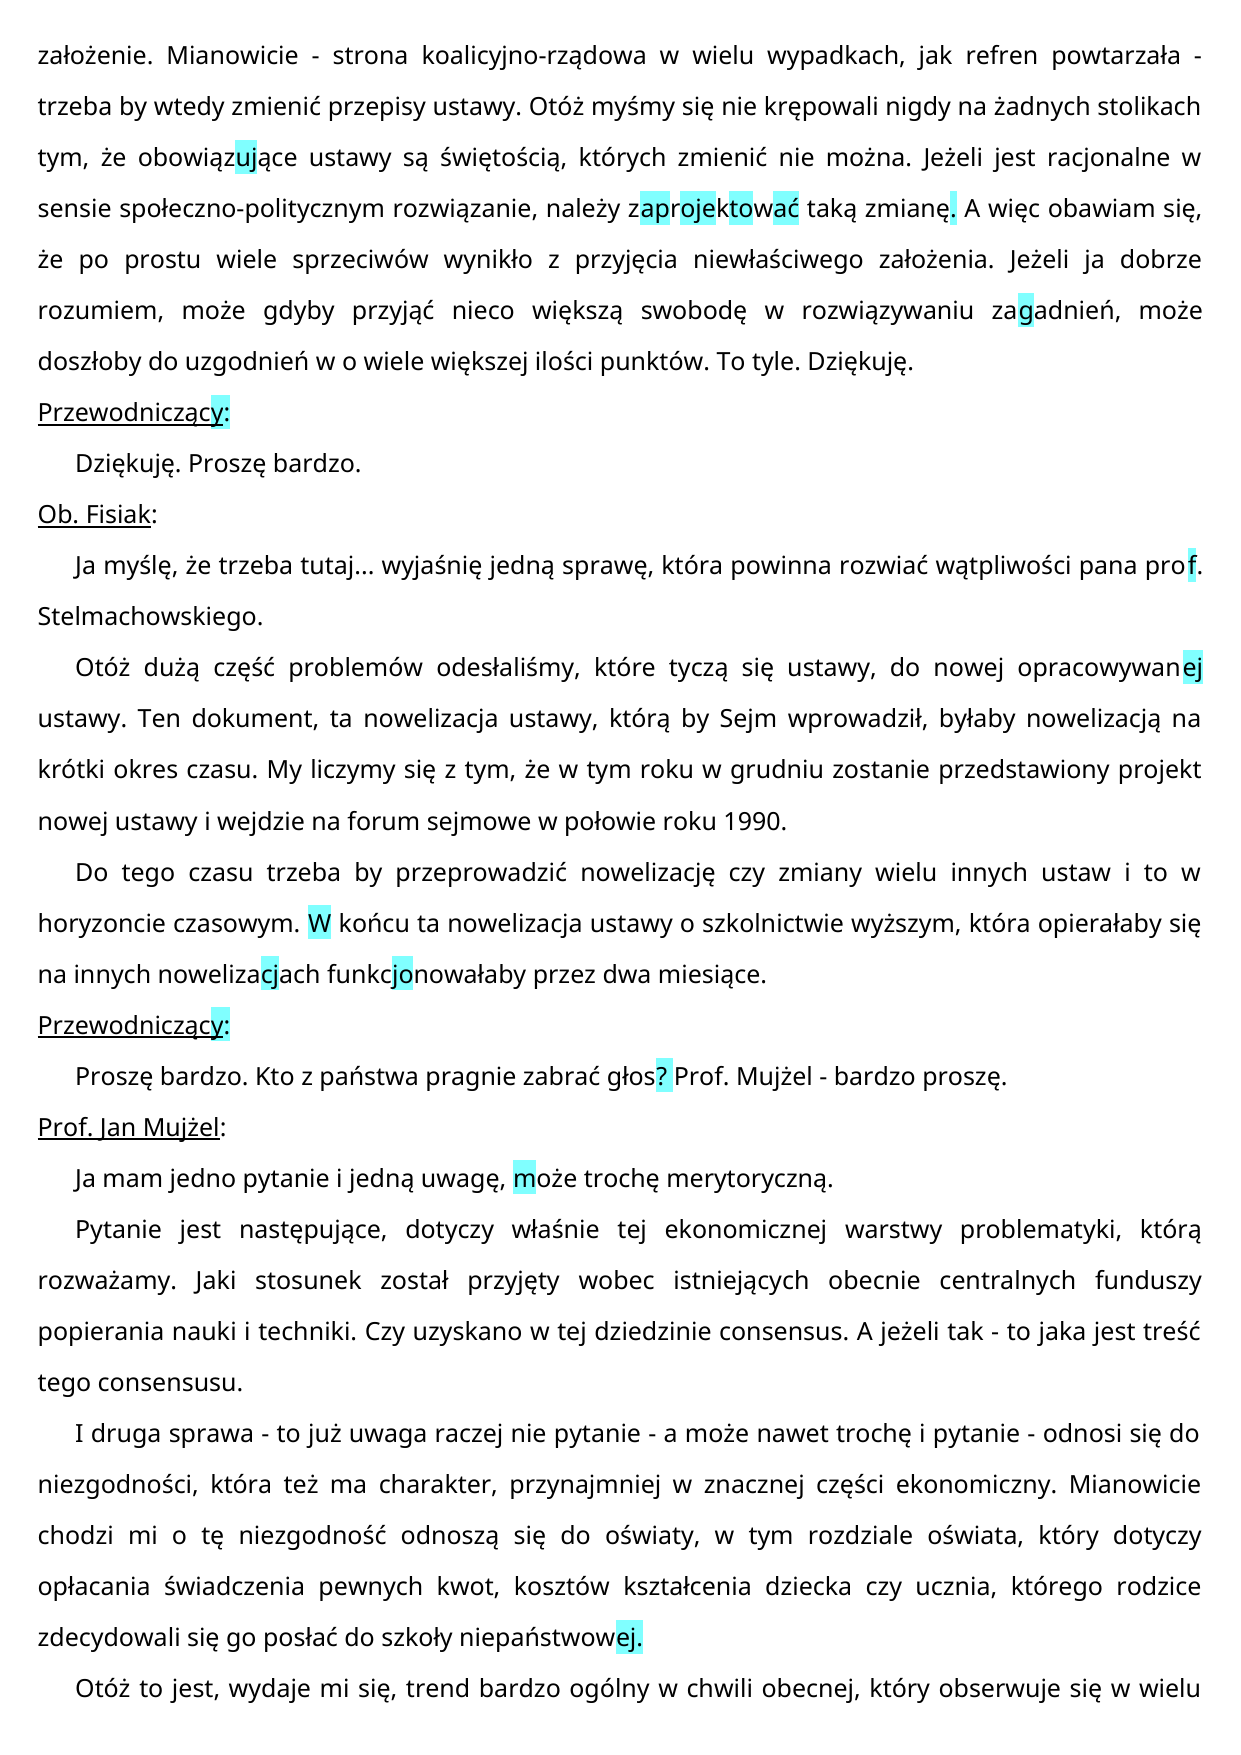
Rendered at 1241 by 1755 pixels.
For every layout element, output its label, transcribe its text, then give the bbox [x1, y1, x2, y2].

text założenie. Mianowicie - strona koalicyjno-rządowa w wielu wypadkach, jak refren powtarzała - trzeba by wtedy zmienić przepisy ustawy. Otóż myśmy się nie krępowali nigdy na żadnych stolikach tym, że obowiązujące ustawy są świętością, których zmienić nie można. Jeżeli jest racjonalne w sensie społeczno-politycznym rozwiązanie, należy zaprojektować taką zmianę. A więc obawiam się, że po prostu wiele sprzeciwów wynikło z przyjęcia niewłaściwego założenia. Jeżeli ja dobrze rozumiem, może gdyby przyjąć nieco większą swobodę w rozwiązywaniu zagadnień, może doszłoby do uzgodnień w o wiele większej ilości punktów. To tyle. Dziękuję. [37, 37, 1203, 378]
text Ja myślę, że trzeba tutaj... wyjaśnię jedną sprawę, która powinna rozwiać wątpliwości pana prof. Stelmachowskiego. [37, 548, 1203, 633]
text Otóż to jest, wydaje mi się, trend bardzo ogólny w chwili obecnej, który obserwuje się w wielu [37, 1671, 1203, 1705]
text Przewodniczący: [37, 395, 1203, 429]
text Ja mam jedno pytanie i jedną uwagę, może trochę merytoryczną. [37, 1160, 1203, 1194]
text Pytanie jest następujące, dotyczy właśnie tej ekonomicznej warstwy problematyki, którą rozważamy. Jaki stosunek został przyjęty wobec istniejących obecnie centralnych funduszy popierania nauki i techniki. Czy uzyskano w tej dziedzinie consensus. A jeżeli tak - to jaka jest treść tego consensusu. [37, 1211, 1203, 1399]
text Proszę bardzo. Kto z państwa pragnie zabrać głos? Prof. Mujżel - bardzo proszę. [37, 1058, 1203, 1092]
text Przewodniczący: [37, 1007, 1203, 1041]
text Prof. Jan Mujżel: [37, 1109, 1203, 1143]
text I druga sprawa - to już uwaga raczej nie pytanie - a może nawet trochę i pytanie - odnosi się do niezgodności, która też ma charakter, przynajmniej w znacznej części ekonomiczny. Mianowicie chodzi mi o tę niezgodność odnoszą się do oświaty, w tym rozdziale oświata, który dotyczy opłacania świadczenia pewnych kwot, kosztów kształcenia dziecka czy ucznia, którego rodzice zdecydowali się go posłać do szkoły niepaństwowej. [37, 1416, 1203, 1654]
text Do tego czasu trzeba by przeprowadzić nowelizację czy zmiany wielu innych ustaw i to w horyzoncie czasowym. W końcu ta nowelizacja ustawy o szkolnictwie wyższym, która opierałaby się na innych nowelizacjach funkcjonowałaby przez dwa miesiące. [37, 854, 1203, 990]
text Otóż dużą część problemów odesłaliśmy, które tyczą się ustawy, do nowej opracowywanej ustawy. Ten dokument, ta nowelizacja ustawy, którą by Sejm wprowadził, byłaby nowelizacją na krótki okres czasu. My liczymy się z tym, że w tym roku w grudniu zostanie przedstawiony projekt nowej ustawy i wejdzie na forum sejmowe w połowie roku 1990. [37, 650, 1203, 837]
text Dziękuję. Proszę bardzo. [37, 446, 1203, 480]
text Ob. Fisiak: [37, 497, 1203, 531]
